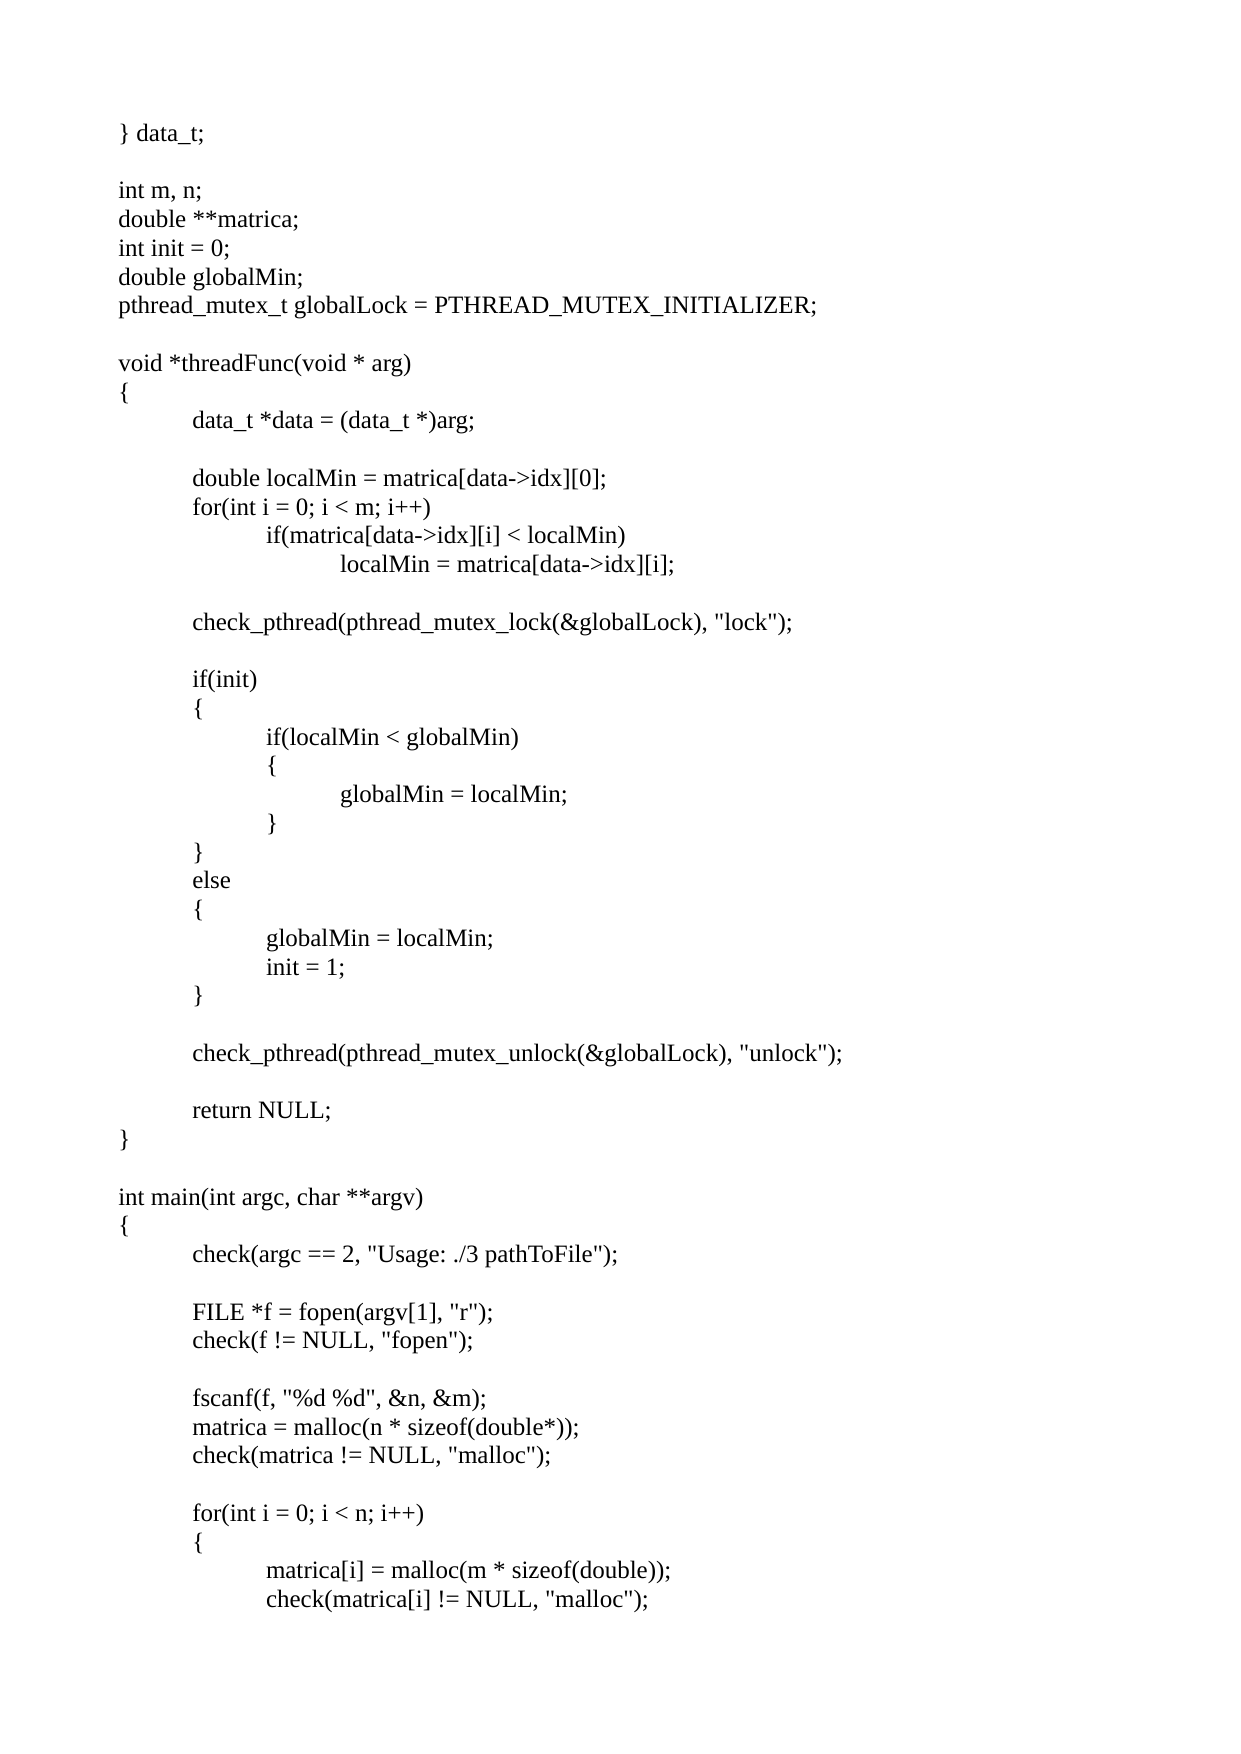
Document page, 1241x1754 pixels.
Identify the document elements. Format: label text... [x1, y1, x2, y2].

text matrica = malloc(n * sizeof(double*)); [118, 1412, 1122, 1441]
text void *threadFunc(void * arg) [118, 348, 1122, 377]
text } [118, 837, 1122, 866]
text { [118, 377, 1122, 406]
text pthread_mutex_t globalLock = PTHREAD_MUTEX_INITIALIZER; [118, 291, 1122, 319]
text return NULL; [118, 1096, 1122, 1124]
text check_pthread(pthread_mutex_unlock(&globalLock), "unlock"); [118, 1038, 1122, 1067]
text for(int i = 0; i < m; i++) [118, 492, 1122, 521]
text check(matrica[i] != NULL, "malloc"); [118, 1584, 1122, 1613]
text int m, n; [118, 176, 1122, 204]
text check_pthread(pthread_mutex_lock(&globalLock), "lock"); [118, 607, 1122, 636]
text FILE *f = fopen(argv[1], "r"); [118, 1297, 1122, 1326]
text { [118, 1527, 1122, 1556]
text if(localMin < globalMin) [118, 722, 1122, 751]
text init = 1; [118, 952, 1122, 981]
text globalMin = localMin; [118, 779, 1122, 808]
text matrica[i] = malloc(m * sizeof(double)); [118, 1556, 1122, 1584]
text check(matrica != NULL, "malloc"); [118, 1441, 1122, 1469]
text } [118, 981, 1122, 1009]
text int init = 0; [118, 233, 1122, 262]
text globalMin = localMin; [118, 923, 1122, 952]
text { [118, 751, 1122, 779]
text } data_t; [118, 118, 1122, 147]
text data_t *data = (data_t *)arg; [118, 406, 1122, 434]
text int main(int argc, char **argv) [118, 1182, 1122, 1211]
text if(matrica[data->idx][i] < localMin) [118, 521, 1122, 549]
text if(init) [118, 664, 1122, 693]
text for(int i = 0; i < n; i++) [118, 1498, 1122, 1527]
text check(argc == 2, "Usage: ./3 pathToFile"); [118, 1239, 1122, 1268]
text } [118, 808, 1122, 837]
text check(f != NULL, "fopen"); [118, 1326, 1122, 1354]
text double globalMin; [118, 262, 1122, 291]
text double localMin = matrica[data->idx][0]; [118, 463, 1122, 492]
text localMin = matrica[data->idx][i]; [118, 549, 1122, 578]
text fscanf(f, "%d %d", &n, &m); [118, 1383, 1122, 1412]
text else [118, 866, 1122, 894]
text { [118, 894, 1122, 923]
text { [118, 693, 1122, 722]
text double **matrica; [118, 204, 1122, 233]
text } [118, 1124, 1122, 1153]
text { [118, 1211, 1122, 1239]
